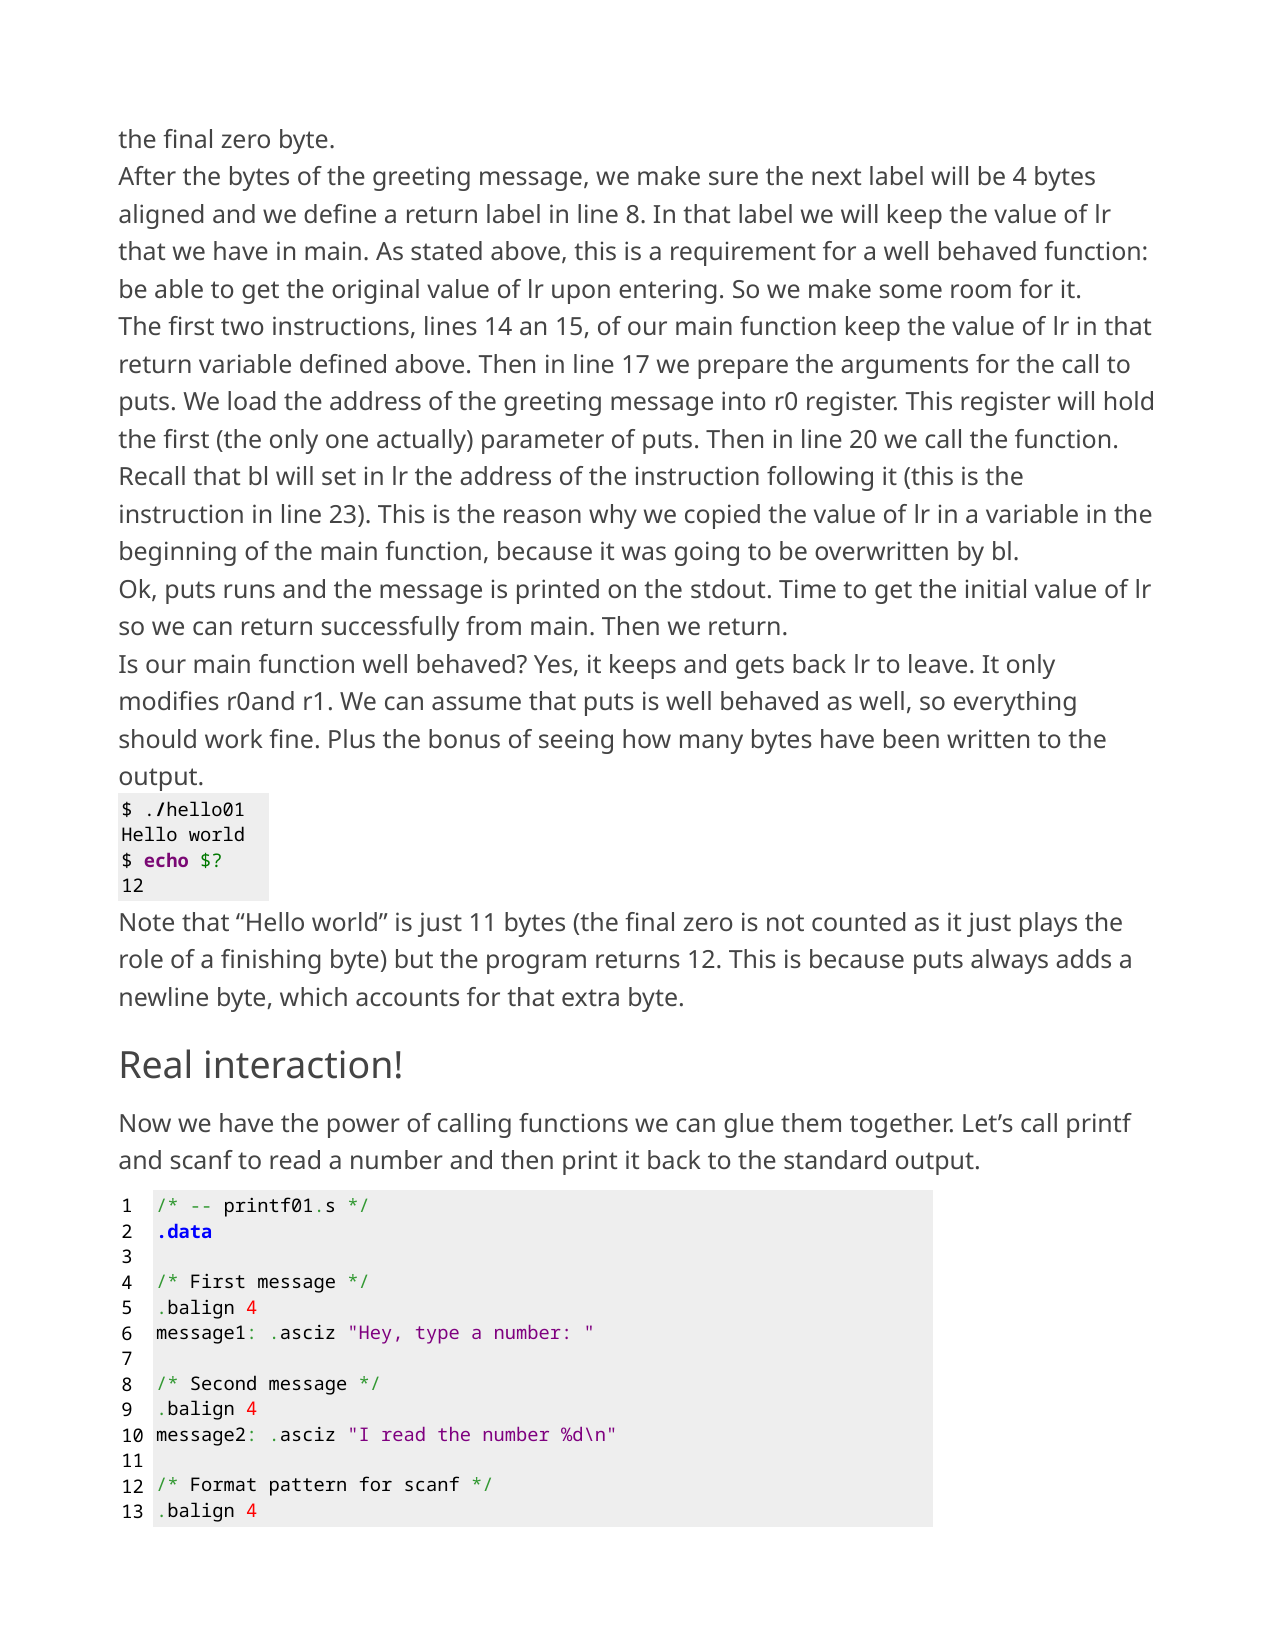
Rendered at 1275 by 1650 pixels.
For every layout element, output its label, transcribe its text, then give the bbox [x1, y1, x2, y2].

text Now we have the power of calling functions we can glue them together. Let’s call printf and scanf to read a number and then print it back to the standard output. [118, 1102, 1157, 1177]
table_header /* -- printf01.s */ .data /* First message */ .balign 4 message1: .asciz "Hey, type a number: " /* Second message */ .balign 4 message2: .asciz "I read the number %d\n" /* Format pattern for scanf */ .balign 4 [153, 1190, 933, 1527]
subtitle Real interaction! [118, 1038, 1157, 1089]
text Ok, puts runs and the message is printed on the stdout. Time to get the initial value of lr so we can return successfully from main. Then we return. [118, 568, 1157, 643]
table_header $ ./hello01 Hello world $ echo $? 12 [118, 793, 269, 901]
text the final zero byte. [118, 118, 1157, 156]
text The first two instructions, lines 14 an 15, of our main function keep the value of lr in that return variable defined above. Then in line 17 we prepare the arguments for the call to puts. We load the address of the greeting message into r0 register. This register will hold the first (the only one actually) parameter of puts. Then in line 20 we call the function. Recall that bl will set in lr the address of the instruction following it (this is the instruction in line 23). This is the reason why we copied the value of lr in a variable in the beginning of the main function, because it was going to be overwritten by bl. [118, 306, 1157, 568]
table_header 1 2 3 4 5 6 7 8 9 10 11 12 13 [118, 1190, 153, 1527]
text Note that “Hello world” is just 11 bytes (the final zero is not counted as it just plays the role of a finishing byte) but the program returns 12. This is because puts always adds a newline byte, which accounts for that extra byte. [118, 901, 1157, 1013]
text Is our main function well behaved? Yes, it keeps and gets back lr to leave. It only modifies r0and r1. We can assume that puts is well behaved as well, so everything should work fine. Plus the bonus of seeing how many bytes have been written to the output. [118, 643, 1157, 793]
text After the bytes of the greeting message, we make sure the next label will be 4 bytes aligned and we define a return label in line 8. In that label we will keep the value of lr that we have in main. As stated above, this is a requirement for a well behaved function: be able to get the original value of lr upon entering. So we make some room for it. [118, 156, 1157, 306]
